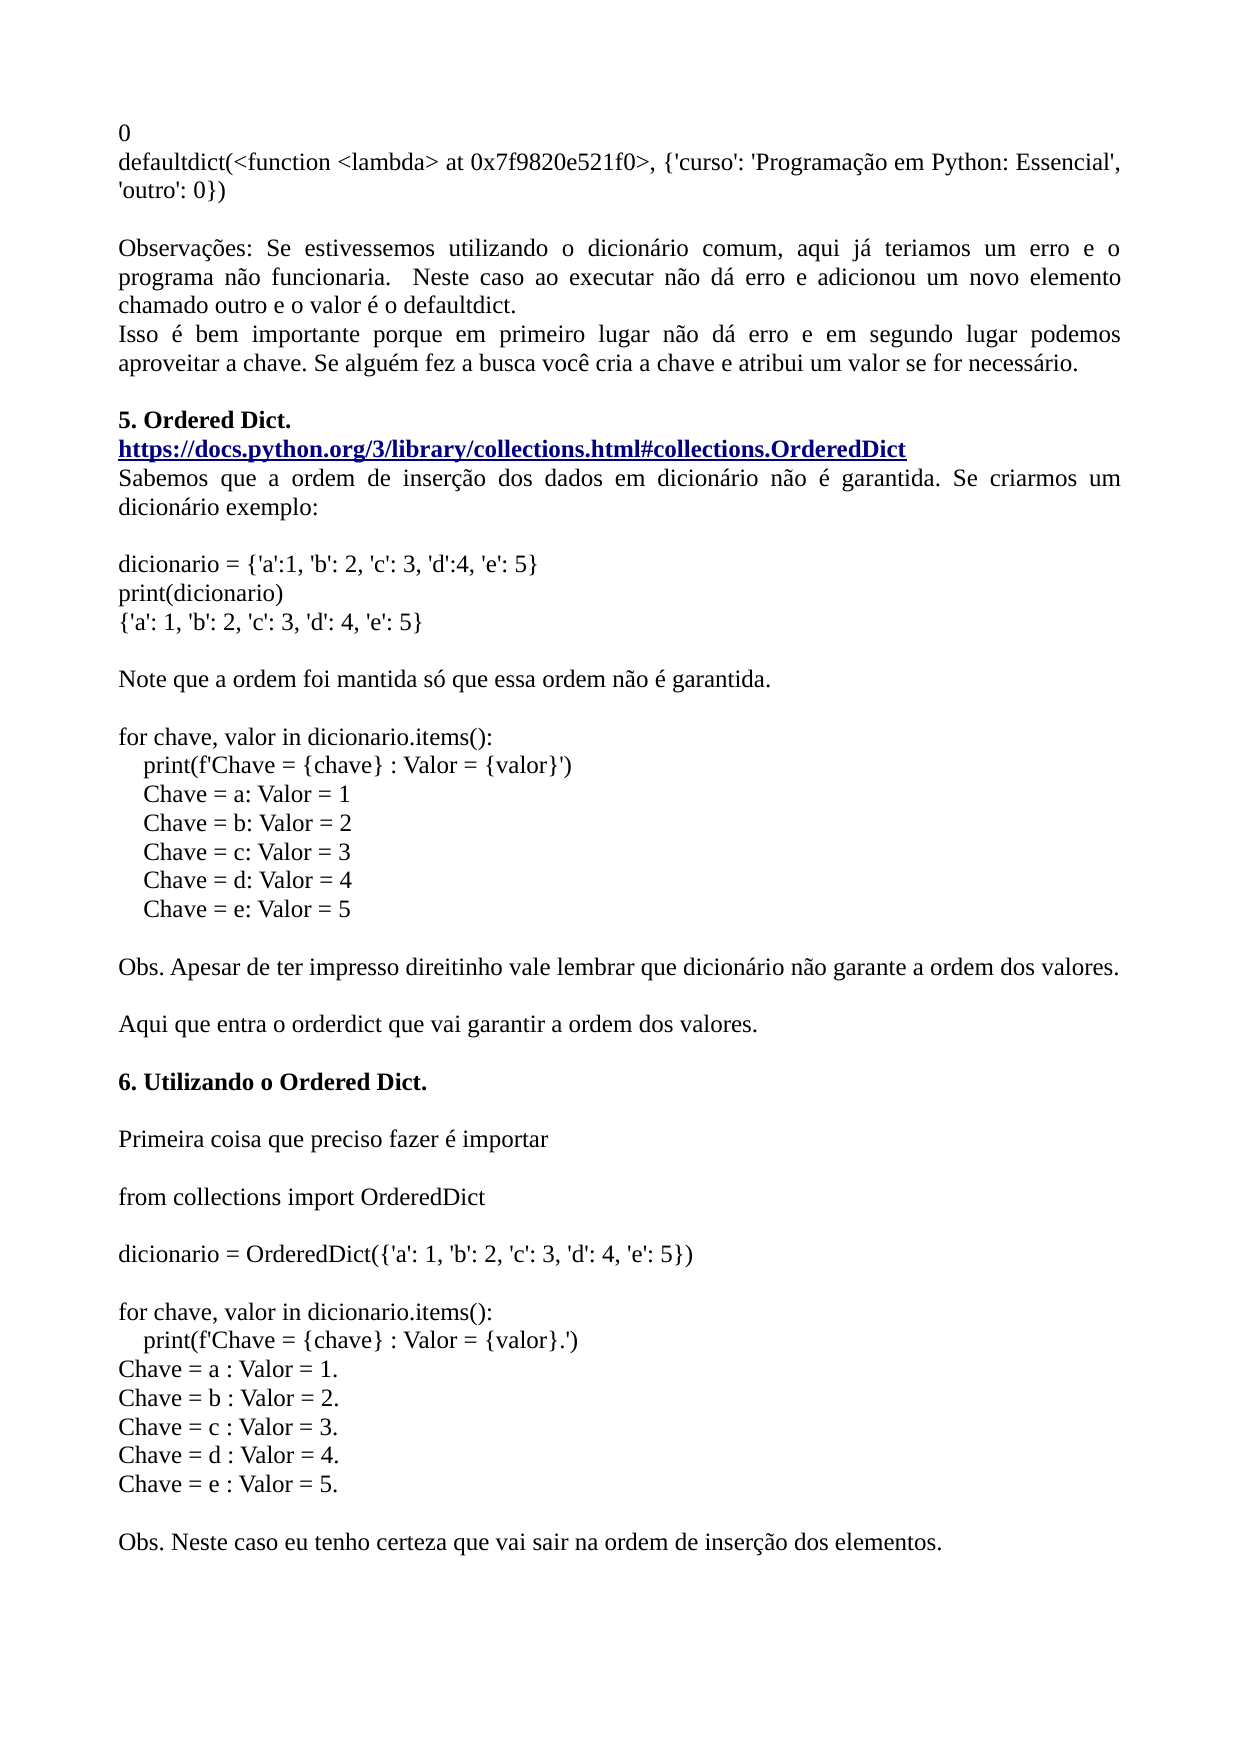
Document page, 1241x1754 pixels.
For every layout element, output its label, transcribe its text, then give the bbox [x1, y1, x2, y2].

text print(f'Chave = {chave} : Valor = {valor}') [118, 751, 1122, 779]
text Isso é bem importante porque em primeiro lugar não dá erro e em segundo lugar podemos aproveitar a chave. Se alguém fez a busca você cria a chave e atribui um valor se for necessário. [118, 319, 1122, 377]
text {'a': 1, 'b': 2, 'c': 3, 'd': 4, 'e': 5} [118, 607, 1122, 636]
text Chave = a : Valor = 1. [118, 1354, 1122, 1383]
text from collections import OrderedDict [118, 1182, 1122, 1211]
text 0 [118, 118, 1122, 147]
text dicionario = OrderedDict({'a': 1, 'b': 2, 'c': 3, 'd': 4, 'e': 5}) [118, 1239, 1122, 1268]
text Chave = b: Valor = 2 [118, 808, 1122, 837]
text Obs. Apesar de ter impresso direitinho vale lembrar que dicionário não garante a ordem dos valores. [118, 952, 1122, 981]
text Chave = c : Valor = 3. [118, 1412, 1122, 1441]
text Primeira coisa que preciso fazer é importar [118, 1124, 1122, 1153]
text defaultdict(<function <lambda> at 0x7f9820e521f0>, {'curso': 'Programação em Python: Essencial', 'outro': 0}) [118, 147, 1122, 204]
text Note que a ordem foi mantida só que essa ordem não é garantida. [118, 664, 1122, 693]
text Chave = d : Valor = 4. [118, 1441, 1122, 1469]
text 6. Utilizando o Ordered Dict. [118, 1067, 1122, 1096]
text Observações: Se estivessemos utilizando o dicionário comum, aqui já teriamos um erro e o programa não funcionaria. Neste caso ao executar não dá erro e adicionou um novo elemento chamado outro e o valor é o defaultdict. [118, 233, 1122, 319]
text Chave = e : Valor = 5. [118, 1469, 1122, 1498]
text print(f'Chave = {chave} : Valor = {valor}.') [118, 1326, 1122, 1354]
text print(dicionario) [118, 578, 1122, 607]
text for chave, valor in dicionario.items(): [118, 1297, 1122, 1326]
text Aqui que entra o orderdict que vai garantir a ordem dos valores. [118, 1009, 1122, 1038]
text Chave = b : Valor = 2. [118, 1383, 1122, 1412]
text Chave = d: Valor = 4 [118, 866, 1122, 894]
text Sabemos que a ordem de inserção dos dados em dicionário não é garantida. Se criarmos um dicionário exemplo: [118, 463, 1122, 521]
text for chave, valor in dicionario.items(): [118, 722, 1122, 751]
text Chave = a: Valor = 1 [118, 779, 1122, 808]
text Obs. Neste caso eu tenho certeza que vai sair na ordem de inserção dos elementos. [118, 1527, 1122, 1556]
text Chave = c: Valor = 3 [118, 837, 1122, 866]
text Chave = e: Valor = 5 [118, 894, 1122, 923]
text 5. Ordered Dict. [118, 406, 1122, 434]
text dicionario = {'a':1, 'b': 2, 'c': 3, 'd':4, 'e': 5} [118, 549, 1122, 578]
text https://docs.python.org/3/library/collections.html#collections.OrderedDict [118, 434, 1122, 463]
